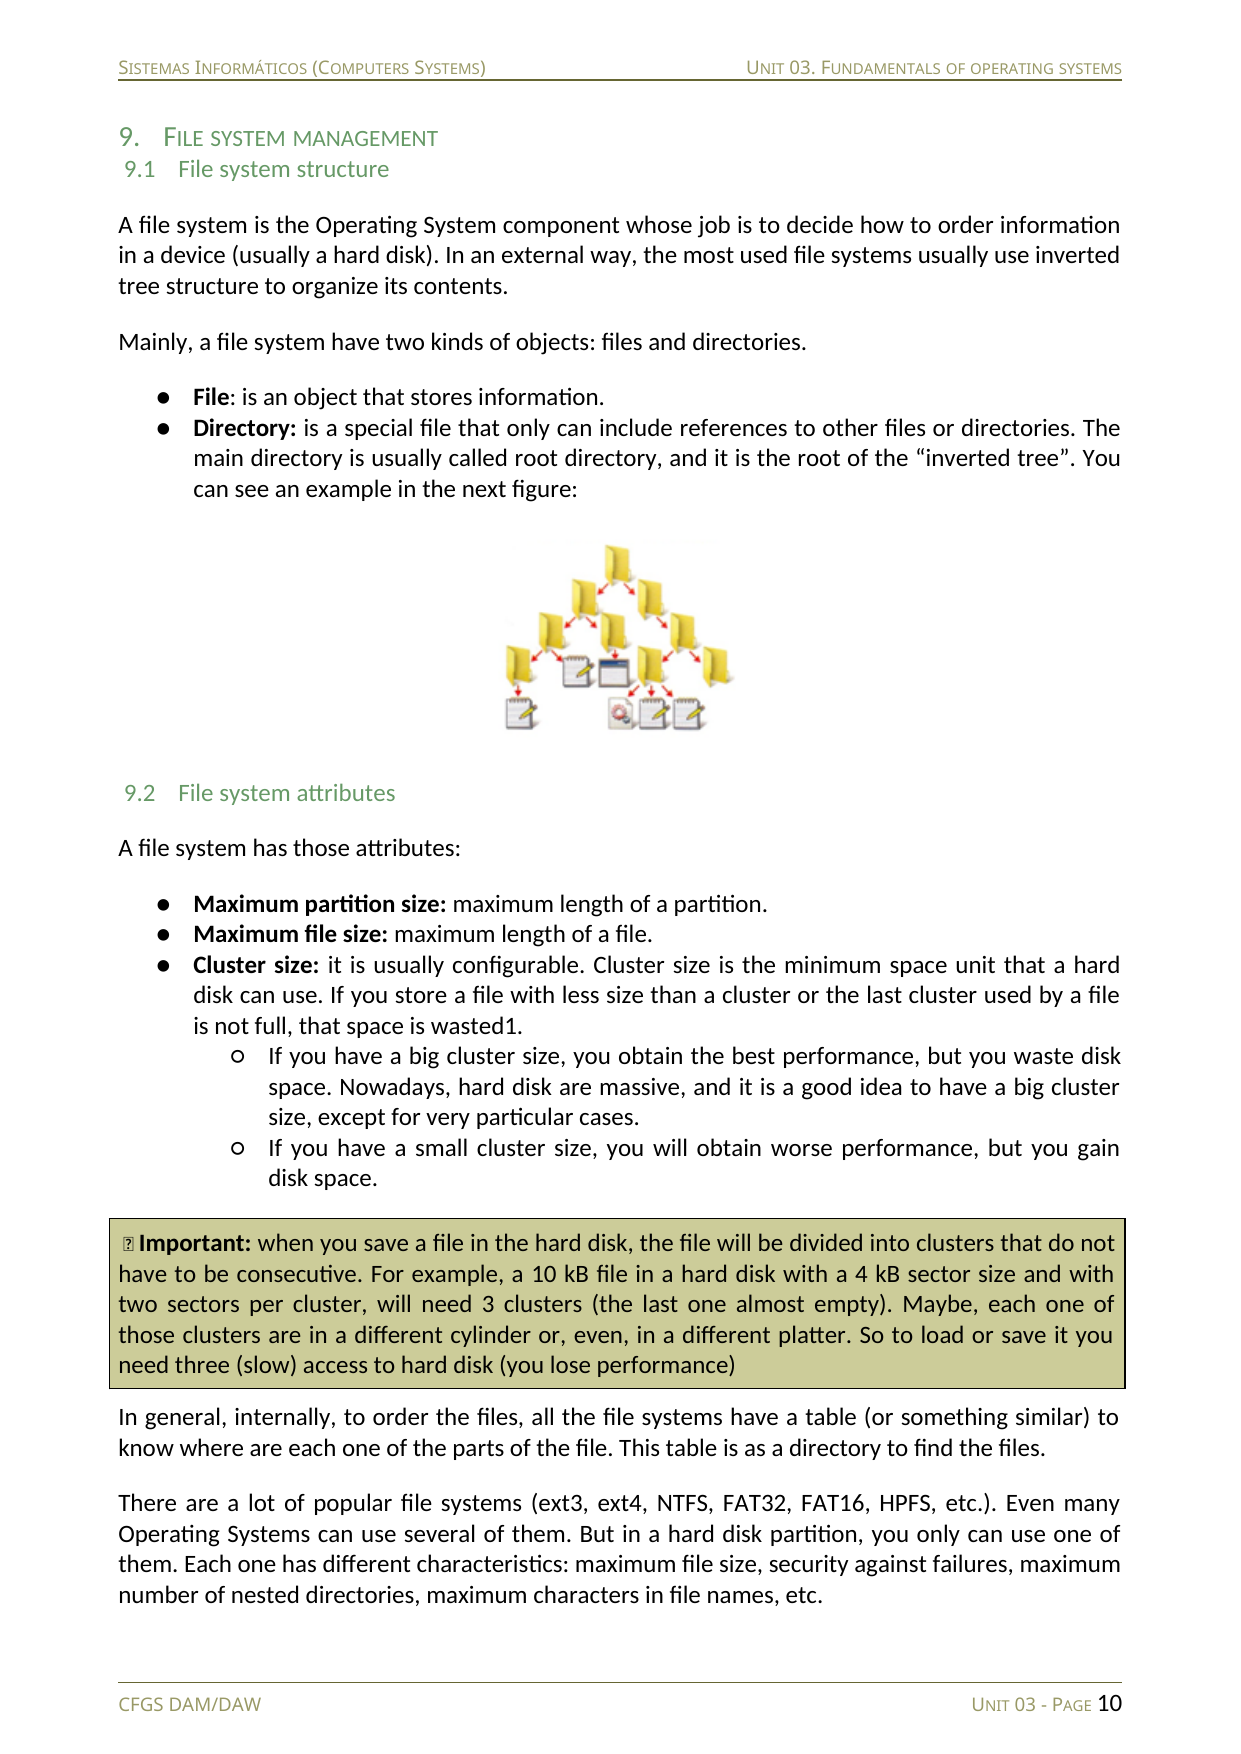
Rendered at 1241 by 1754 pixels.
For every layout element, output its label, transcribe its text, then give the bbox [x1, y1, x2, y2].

list If you have a big cluster size, you obtain the best performance, but you waste disk space. Nowadays, hard disk are massive, and it is a good idea to have a big cluster size, except for very particular cases. [231, 1040, 1122, 1132]
subtitle File system management [118, 118, 1122, 154]
list File: is an object that stores information. [156, 381, 1122, 412]
text 📖 Important: when you save a file in the hard disk, the file will be divided into clusters that do not have to be consecutive. For example, a 10 kB file in a hard disk with a 4 kB sector size and with two sectors per cluster, will need 3 clusters (the last one almost empty). Maybe, each one of those clusters are in a different cylinder or, even, in a different platter. So to load or save it you need three (slow) access to hard disk (you lose performance) [110, 1219, 1124, 1388]
list If you have a small cluster size, you will obtain worse performance, but you gain disk space. [231, 1132, 1122, 1193]
list Maximum file size: maximum length of a file. [156, 918, 1122, 949]
list Maximum partition size: maximum length of a partition. [156, 888, 1122, 918]
text Mainly, a file system have two kinds of objects: files and directories. [118, 326, 1122, 356]
list Directory: is a special file that only can include references to other files or directories. The main directory is usually called root directory, and it is the root of the “inverted tree”. You can see an example in the next figure: [156, 412, 1122, 503]
picture [461, 528, 779, 752]
text In general, internally, to order the files, all the file systems have a table (or something similar) to know where are each one of the parts of the file. This table is as a directory to find the files. [118, 1401, 1122, 1462]
subtitle File system structure [118, 154, 1122, 184]
list Cluster size: it is usually configurable. Cluster size is the minimum space unit that a hard disk can use. If you store a file with less size than a cluster or the last cluster used by a file is not full, that space is wasted1. [156, 949, 1122, 1040]
subtitle File system attributes [118, 777, 1122, 807]
text A file system is the Operating System component whose job is to decide how to order information in a device (usually a hard disk). In an external way, the most used file systems usually use inverted tree structure to organize its contents. [118, 209, 1122, 301]
text A file system has those attributes: [118, 832, 1122, 863]
text There are a lot of popular file systems (ext3, ext4, NTFS, FAT32, FAT16, HPFS, etc.). Even many Operating Systems can use several of them. But in a hard disk partition, you only can use one of them. Each one has different characteristics: maximum file size, security against failures, maximum number of nested directories, maximum characters in file names, etc. [118, 1487, 1122, 1609]
